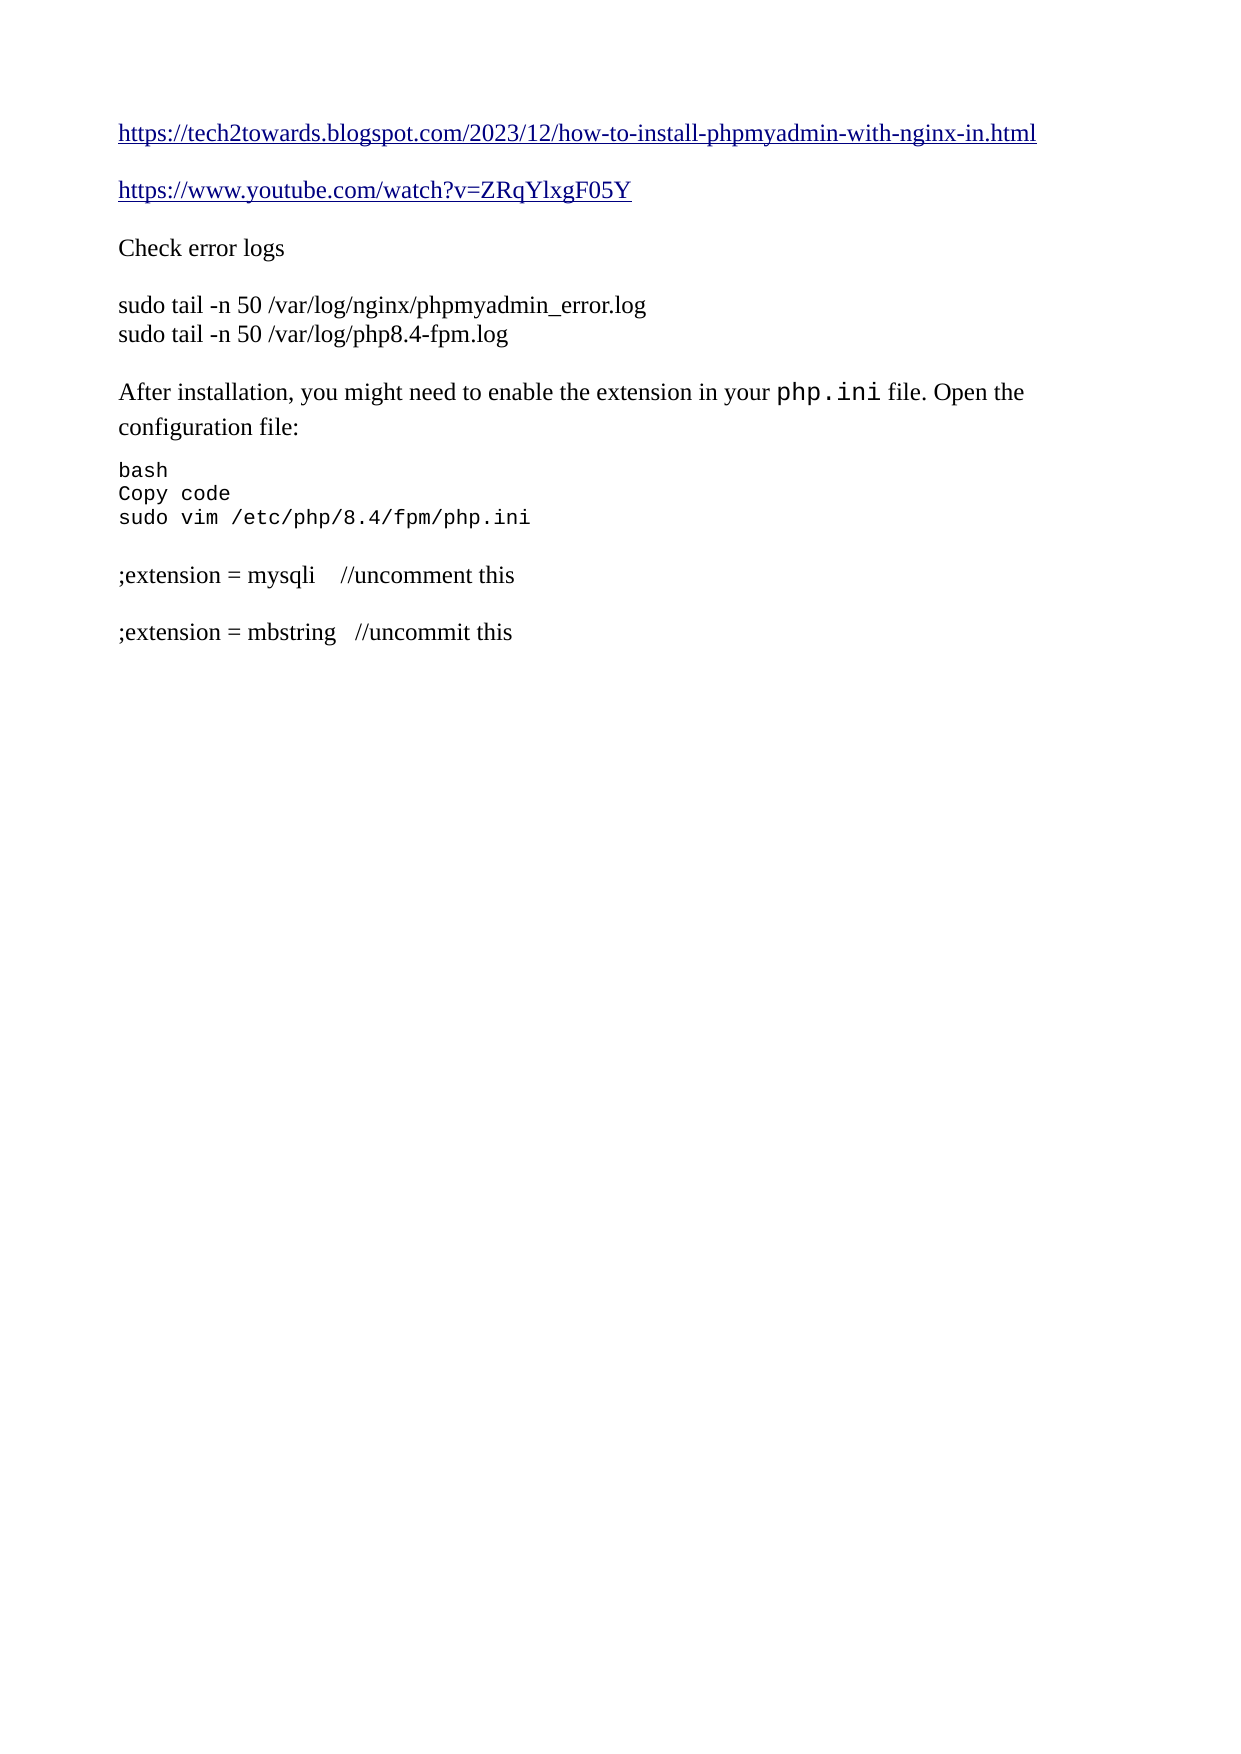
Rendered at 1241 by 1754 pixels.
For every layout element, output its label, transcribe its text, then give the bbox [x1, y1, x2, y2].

text sudo vim /etc/php/8.4/fpm/php.ini [118, 507, 1122, 531]
text Check error logs sudo tail -n 50 /var/log/nginx/phpmyadmin_error.log [118, 233, 1122, 319]
text https://www.youtube.com/watch?v=ZRqYlxgF05Y [118, 176, 1122, 204]
text Copy code [118, 483, 1122, 507]
text sudo tail -n 50 /var/log/php8.4-fpm.log [118, 319, 1122, 348]
text bash [118, 459, 1122, 483]
text https://tech2towards.blogspot.com/2023/12/how-to-install-phpmyadmin-with-nginx-in.html [118, 118, 1122, 147]
text After installation, you might need to enable the extension in your php.ini file. Open the configuration file: [118, 377, 1122, 441]
text ;extension = mysqli //uncomment this [118, 560, 1122, 589]
text ;extension = mbstring //uncommit this [118, 617, 1122, 646]
